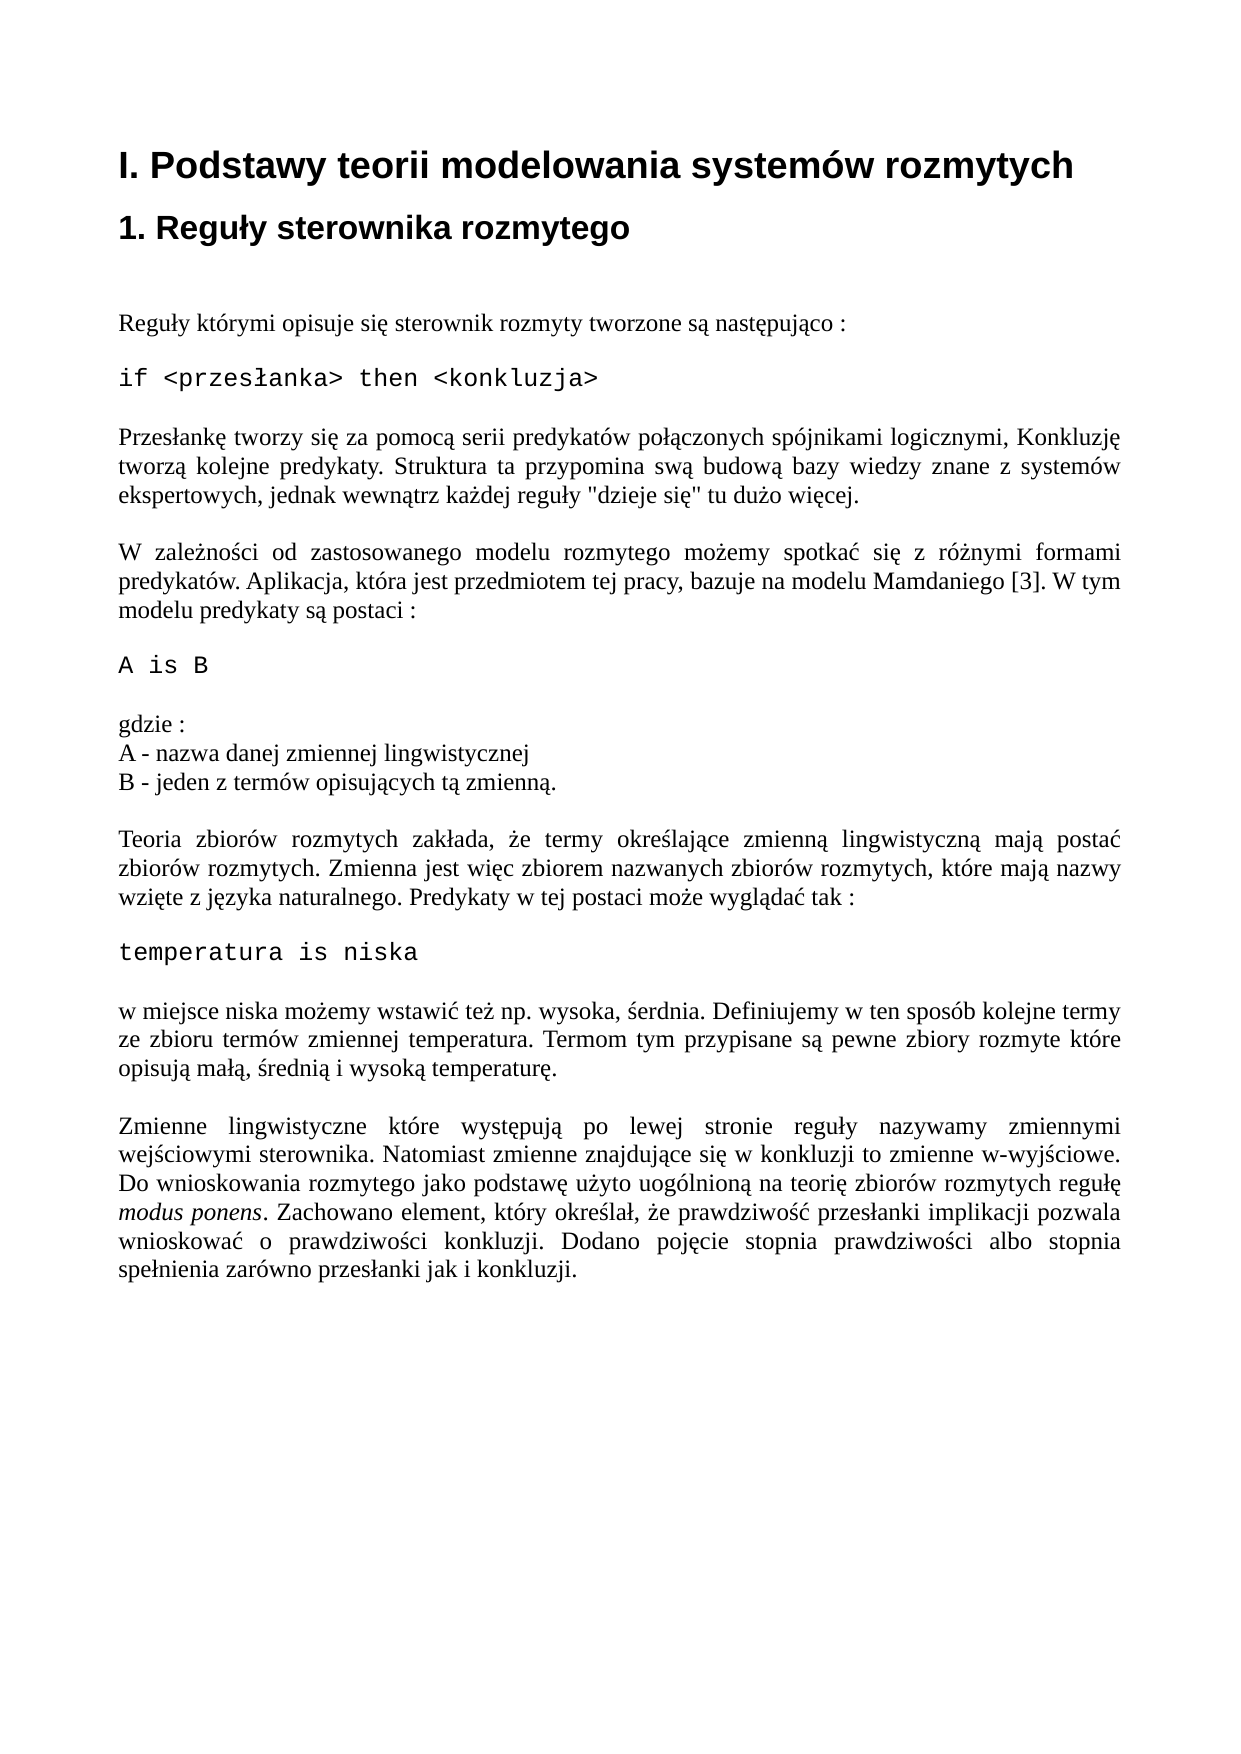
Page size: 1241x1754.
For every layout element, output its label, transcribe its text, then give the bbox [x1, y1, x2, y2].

text A is B [118, 652, 1122, 681]
text temperatura is niska [118, 939, 1122, 967]
text B - jeden z termów opisujących tą zmienną. [118, 767, 1122, 795]
text Przesłankę tworzy się za pomocą serii predykatów połączonych spójnikami logicznymi, Konkluzję tworzą kolejne predykaty. Struktura ta przypomina swą budową bazy wiedzy znane z systemów ekspertowych, jednak wewnątrz każdej reguły "dzieje się" tu dużo więcej. [118, 422, 1122, 509]
text Zmienne lingwistyczne które występują po lewej stronie reguły nazywamy zmiennymi wejściowymi sterownika. Natomiast zmienne znajdujące się w konkluzji to zmienne w-wyjściowe. Do wnioskowania rozmytego jako podstawę użyto uogólnioną na teorię zbiorów rozmytych regułę modus ponens. Zachowano element, który określał, że prawdziwość przesłanki implikacji pozwala wnioskować o prawdziwości konkluzji. Dodano pojęcie stopnia prawdziwości albo stopnia spełnienia zarówno przesłanki jak i konkluzji. [118, 1111, 1122, 1283]
text gdzie : [118, 709, 1122, 738]
subtitle I. Podstawy teorii modelowania systemów rozmytych [118, 143, 1122, 187]
text w miejsce niska możemy wstawić też np. wysoka, śerdnia. Definiujemy w ten sposób kolejne termy ze zbioru termów zmiennej temperatura. Termom tym przypisane są pewne zbiory rozmyte które opisują małą, średnią i wysoką temperaturę. [118, 996, 1122, 1082]
text W zależności od zastosowanego modelu rozmytego możemy spotkać się z różnymi formami predykatów. Aplikacja, która jest przedmiotem tej pracy, bazuje na modelu Mamdaniego [3]. W tym modelu predykaty są postaci : [118, 537, 1122, 624]
subtitle 1. Reguły sterownika rozmytego [118, 208, 1122, 246]
text A - nazwa danej zmiennej lingwistycznej [118, 738, 1122, 767]
text if <przesłanka> then <konkluzja> [118, 365, 1122, 394]
text Reguły którymi opisuje się sterownik rozmyty tworzone są następująco : [118, 308, 1122, 337]
text Teoria zbiorów rozmytych zakłada, że termy określające zmienną lingwistyczną mają postać zbiorów rozmytych. Zmienna jest więc zbiorem nazwanych zbiorów rozmytych, które mają nazwy wzięte z języka naturalnego. Predykaty w tej postaci może wyglądać tak : [118, 824, 1122, 910]
